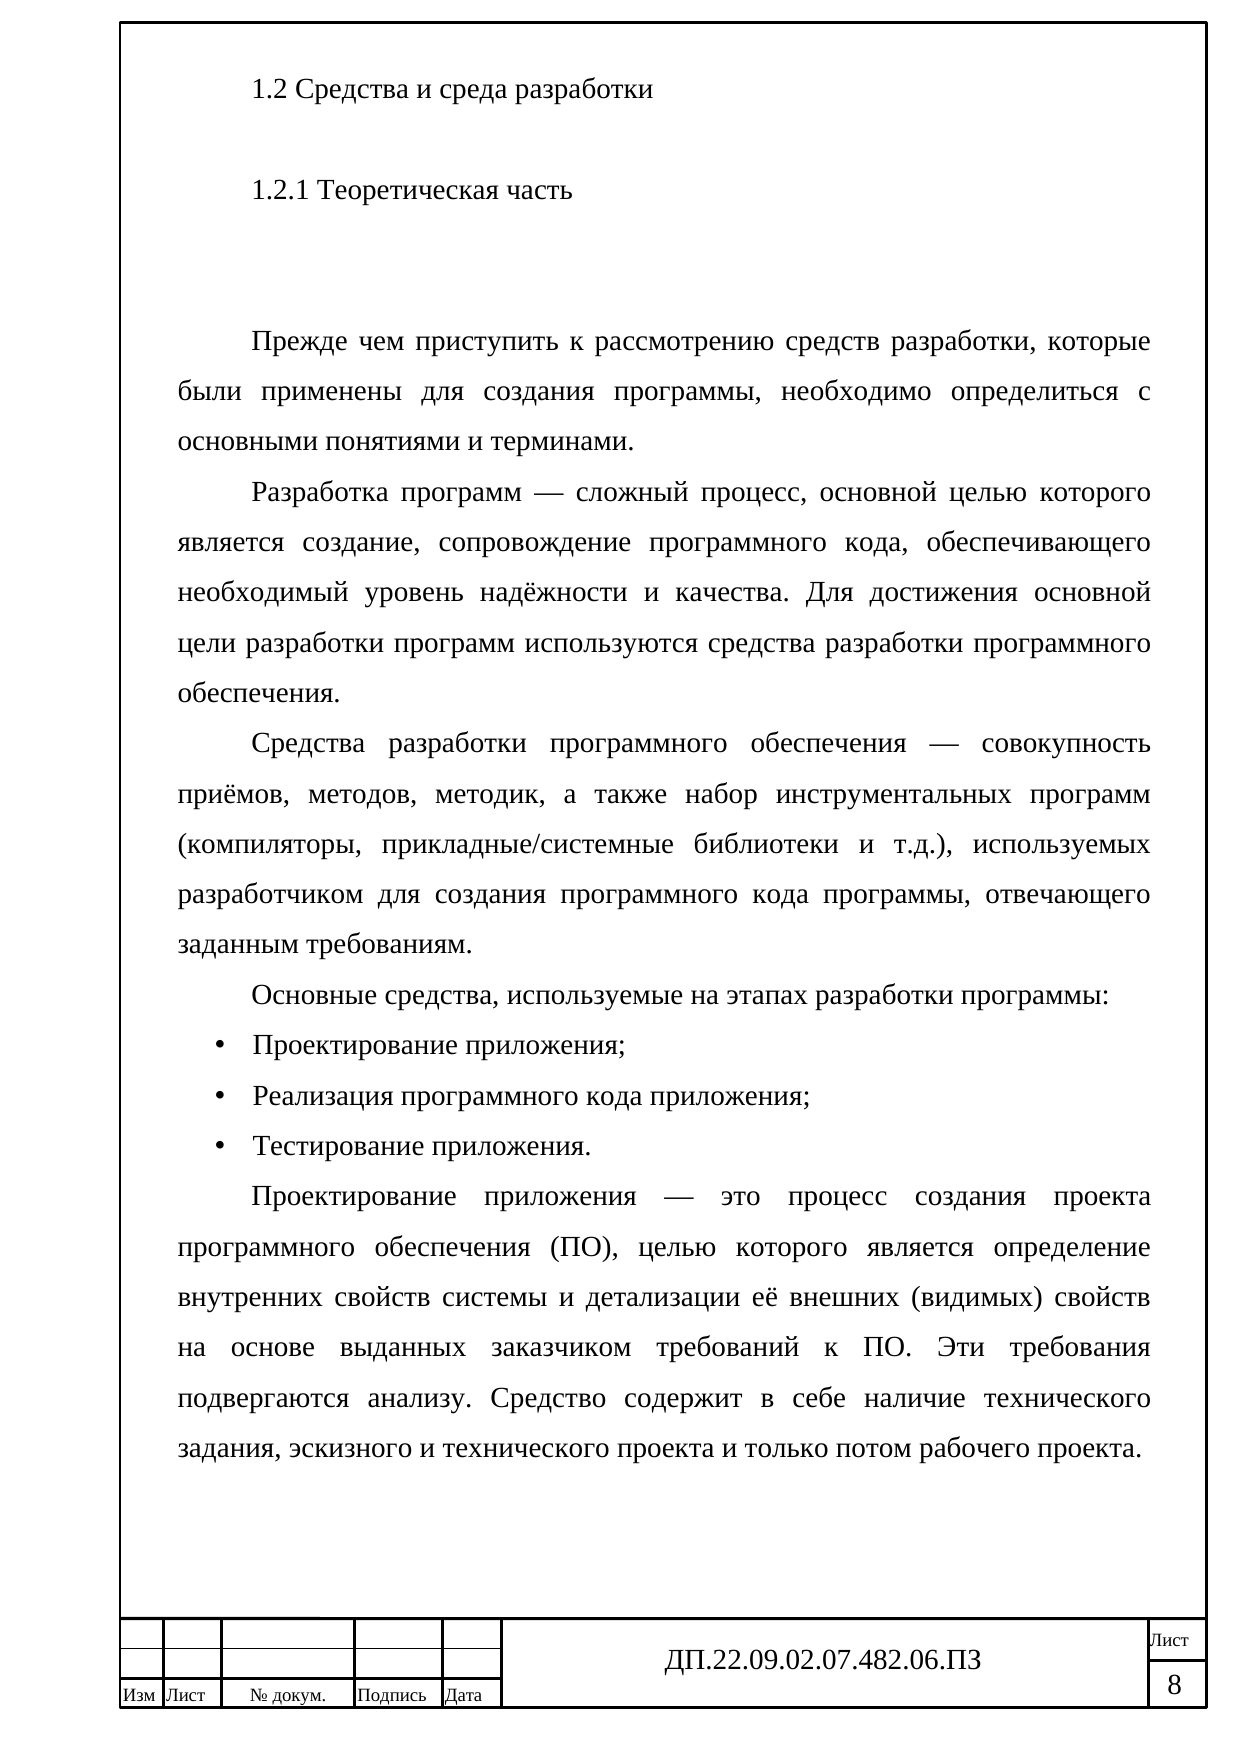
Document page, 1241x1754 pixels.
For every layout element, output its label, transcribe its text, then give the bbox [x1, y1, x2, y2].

text Основные средства, используемые на этапах разработки программы: [177, 977, 1152, 1011]
list Реализация программного кода приложения; [215, 1078, 1152, 1111]
list Проектирование приложения; [215, 1027, 1152, 1061]
text Прежде чем приступить к рассмотрению средств разработки, которые были применены для создания программы, необходимо определиться с основными понятиями и терминами. [177, 323, 1152, 457]
subtitle Средства и среда разработки [251, 71, 1152, 105]
text Средства разработки программного обеспечения — совокупность приёмов, методов, методик, а также набор инструментальных программ (компиляторы, прикладные/системные библиотеки и т.д.), используемых разработчиком для создания программного кода программы, отвечающего заданным требованиям. [177, 725, 1152, 960]
list Тестирование приложения. [215, 1128, 1152, 1162]
subtitle Теоретическая часть [251, 172, 1152, 206]
text Проектирование приложения — это процесс создания проекта программного обеспечения (ПО), целью которого является определение внутренних свойств системы и детализации её внешних (видимых) свойств на основе выданных заказчиком требований к ПО. Эти требования подвергаются анализу. Средство содержит в себе наличие технического задания, эскизного и технического проекта и только потом рабочего проекта. [177, 1178, 1152, 1464]
text Разработка программ — сложный процесс, основной целью которого является создание, сопровождение программного кода, обеспечивающего необходимый уровень надёжности и качества. Для достижения основной цели разработки программ используются средства разработки программного обеспечения. [177, 474, 1152, 709]
